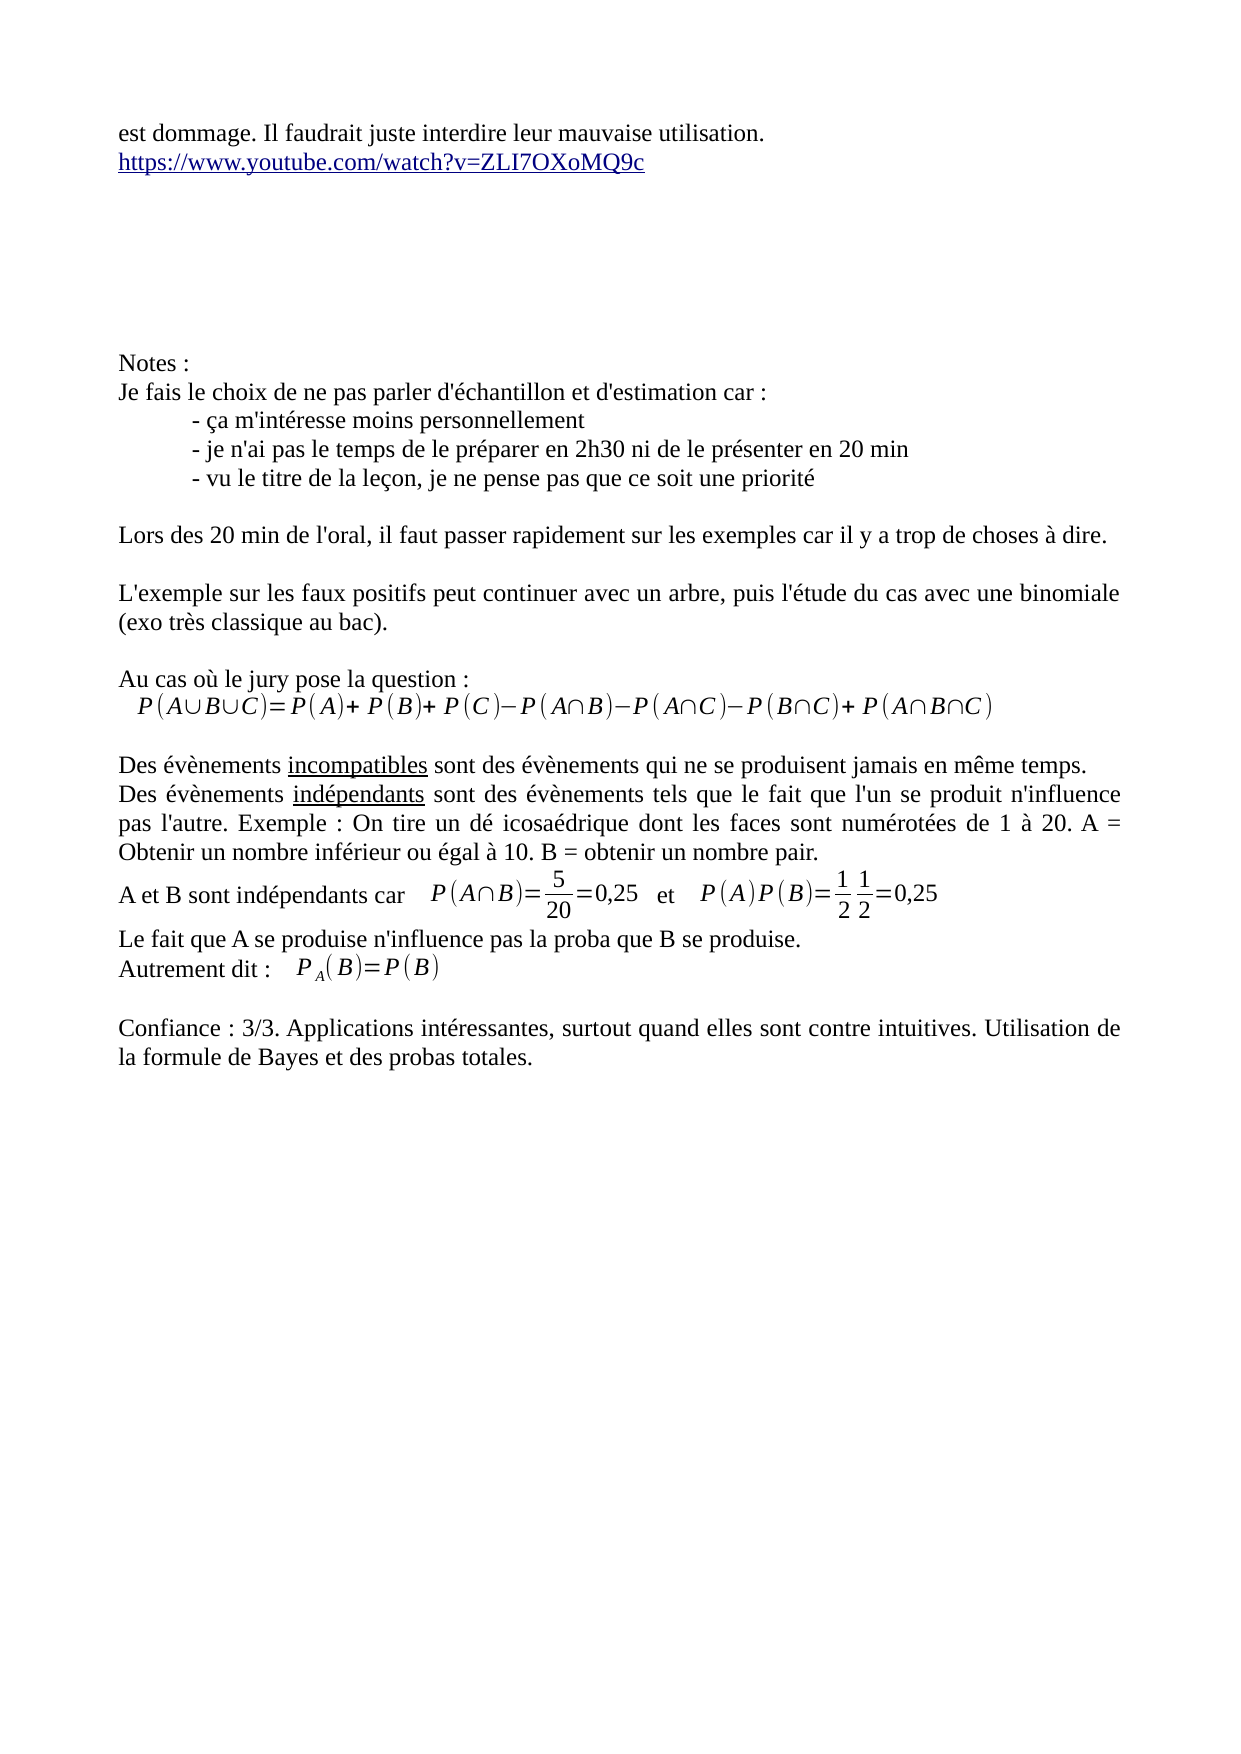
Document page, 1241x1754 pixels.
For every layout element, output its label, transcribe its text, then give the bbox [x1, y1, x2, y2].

text - je n'ai pas le temps de le préparer en 2h30 ni de le présenter en 20 min [118, 434, 1122, 463]
text Au cas où le jury pose la question : [118, 664, 1122, 693]
text - ça m'intéresse moins personnellement [118, 406, 1122, 434]
text Je fais le choix de ne pas parler d'échantillon et d'estimation car : [118, 377, 1122, 406]
text Des évènements incompatibles sont des évènements qui ne se produisent jamais en même temps. [118, 750, 1122, 779]
text A et B sont indépendants car et [118, 865, 1122, 924]
text Confiance : 3/3. Applications intéressantes, surtout quand elles sont contre intuitives. Utilisation de la formule de Bayes et des probas totales. [118, 1013, 1122, 1071]
text Notes : [118, 348, 1122, 377]
text Lors des 20 min de l'oral, il faut passer rapidement sur les exemples car il y a trop de choses à dire. [118, 521, 1122, 549]
text - vu le titre de la leçon, je ne pense pas que ce soit une priorité [118, 463, 1122, 492]
text est dommage. Il faudrait juste interdire leur mauvaise utilisation. [118, 118, 1122, 147]
text L'exemple sur les faux positifs peut continuer avec un arbre, puis l'étude du cas avec une binomiale (exo très classique au bac). [118, 578, 1122, 636]
text Autrement dit : [118, 953, 1122, 984]
text Le fait que A se produise n'influence pas la proba que B se produise. [118, 924, 1122, 953]
text https://www.youtube.com/watch?v=ZLI7OXoMQ9c [118, 147, 1122, 176]
text Des évènements indépendants sont des évènements tels que le fait que l'un se produit n'influence pas l'autre. Exemple : On tire un dé icosaédrique dont les faces sont numérotées de 1 à 20. A = Obtenir un nombre inférieur ou égal à 10. B = obtenir un nombre pair. [118, 779, 1122, 865]
